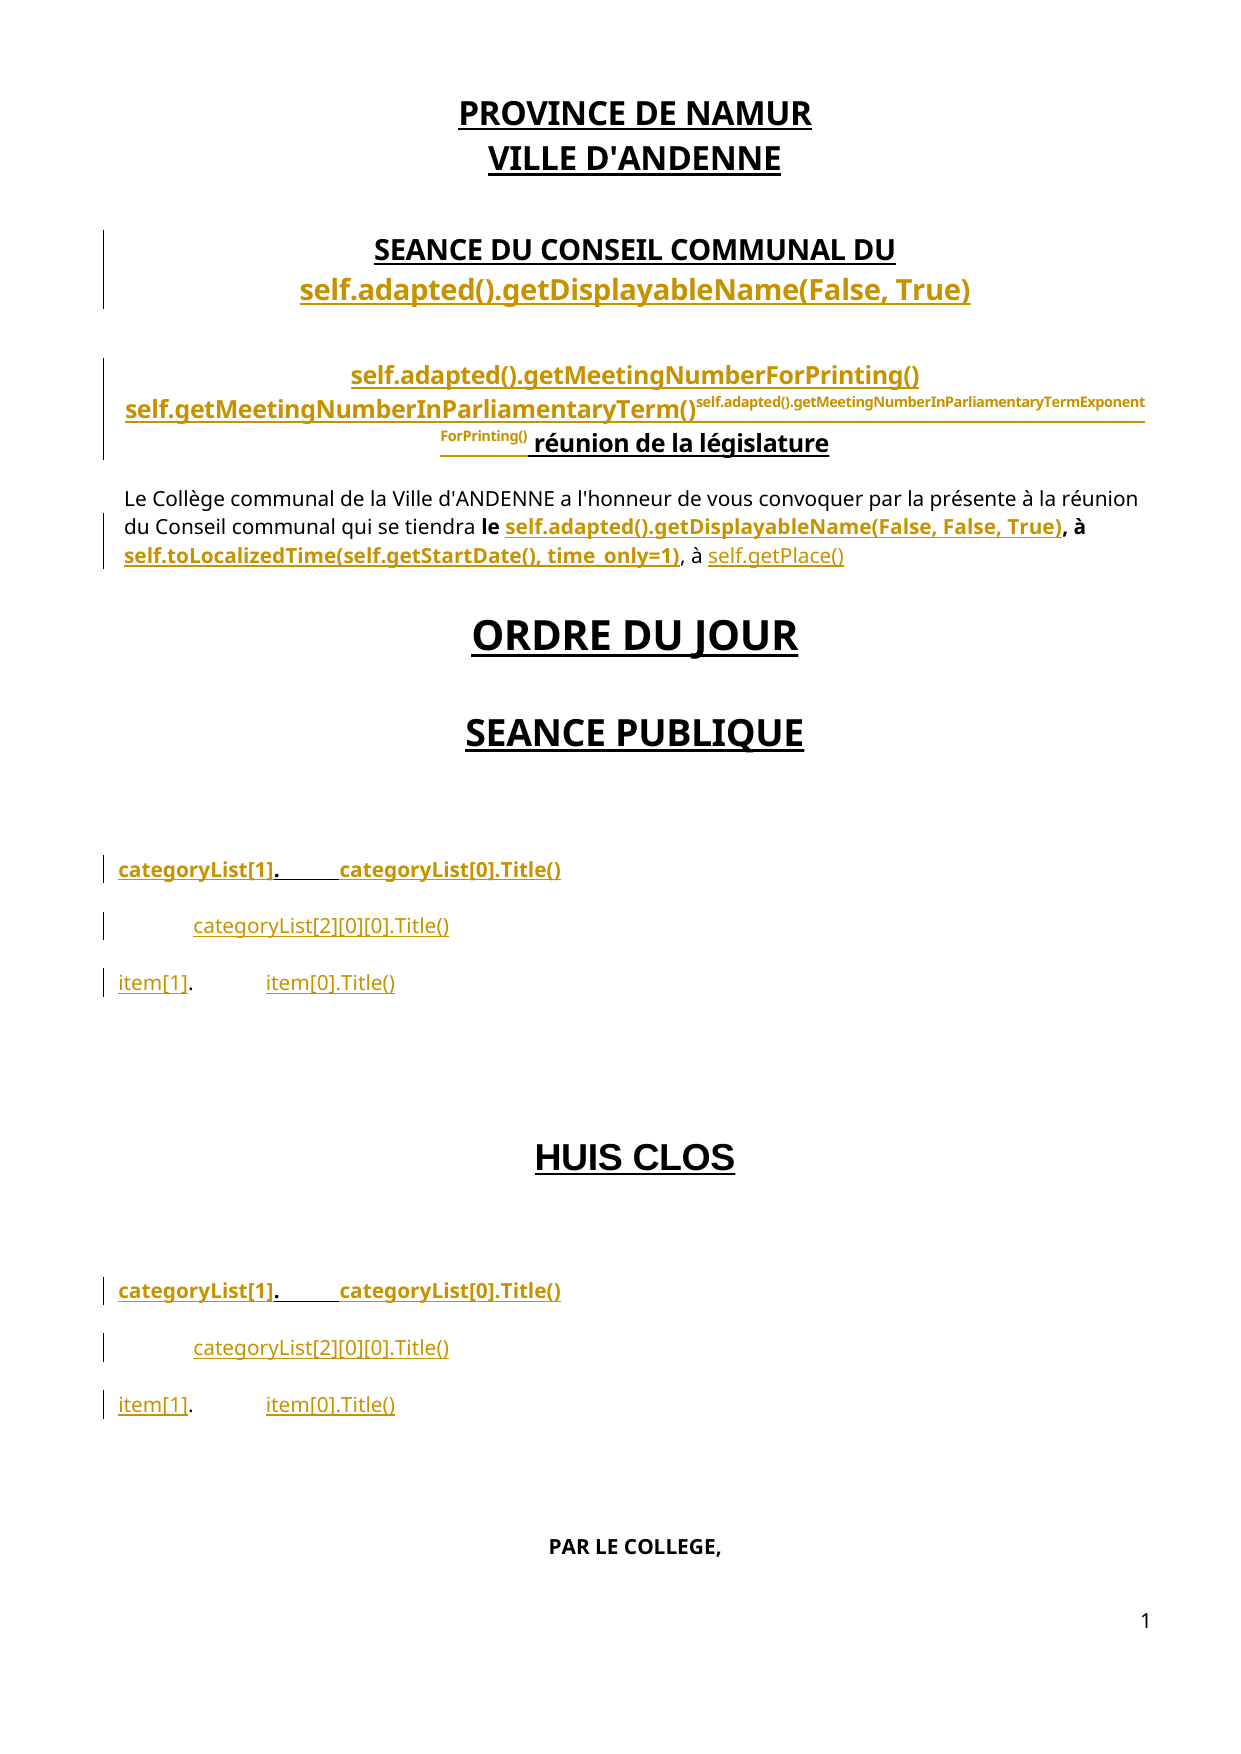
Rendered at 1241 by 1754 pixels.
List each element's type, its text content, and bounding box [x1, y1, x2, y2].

text PAR LE COLLEGE, [118, 1532, 1152, 1561]
text categoryList[1]. categoryList[0].Title() [118, 855, 1152, 883]
table_cell SEANCE DU CONSEIL COMMUNAL DU self.adapted().getDisplayableName(False, True) [118, 199, 1152, 327]
subtitle HUIS CLOS [118, 1136, 1152, 1179]
table_cell self.adapted().getMeetingNumberForPrinting() self.getMeetingNumberInParliamentaryTerm()self.adapted().getMeetingNumberInParliamentaryTermExponentForPrinting() réunion de la législature [118, 327, 1152, 478]
table_header categoryList[2][0][0].Title() [118, 912, 1152, 968]
text categoryList[1]. categoryList[0].Title() [118, 1277, 1152, 1305]
subtitle SEANCE PUBLIQUE [118, 706, 1152, 757]
table_header PROVINCE DE NAMUR VILLE D'ANDENNE [118, 59, 1152, 199]
table_header categoryList[2][0][0].Title() [118, 1334, 1152, 1390]
table_cell ORDRE DU JOUR [118, 575, 1152, 681]
table_header item[1]. item[0].Title() [118, 1390, 1152, 1447]
table_header item[1]. item[0].Title() [118, 969, 1152, 1025]
table_cell Le Collège communal de la Ville d'ANDENNE a l'honneur de vous convoquer par la présente à la réunion du Conseil communal qui se tiendra le self.adapted().getDisplayableName(False, False, True), à self.toLocalizedTime(self.getStartDate(), time_only=1), à self.getPlace() [118, 478, 1152, 575]
